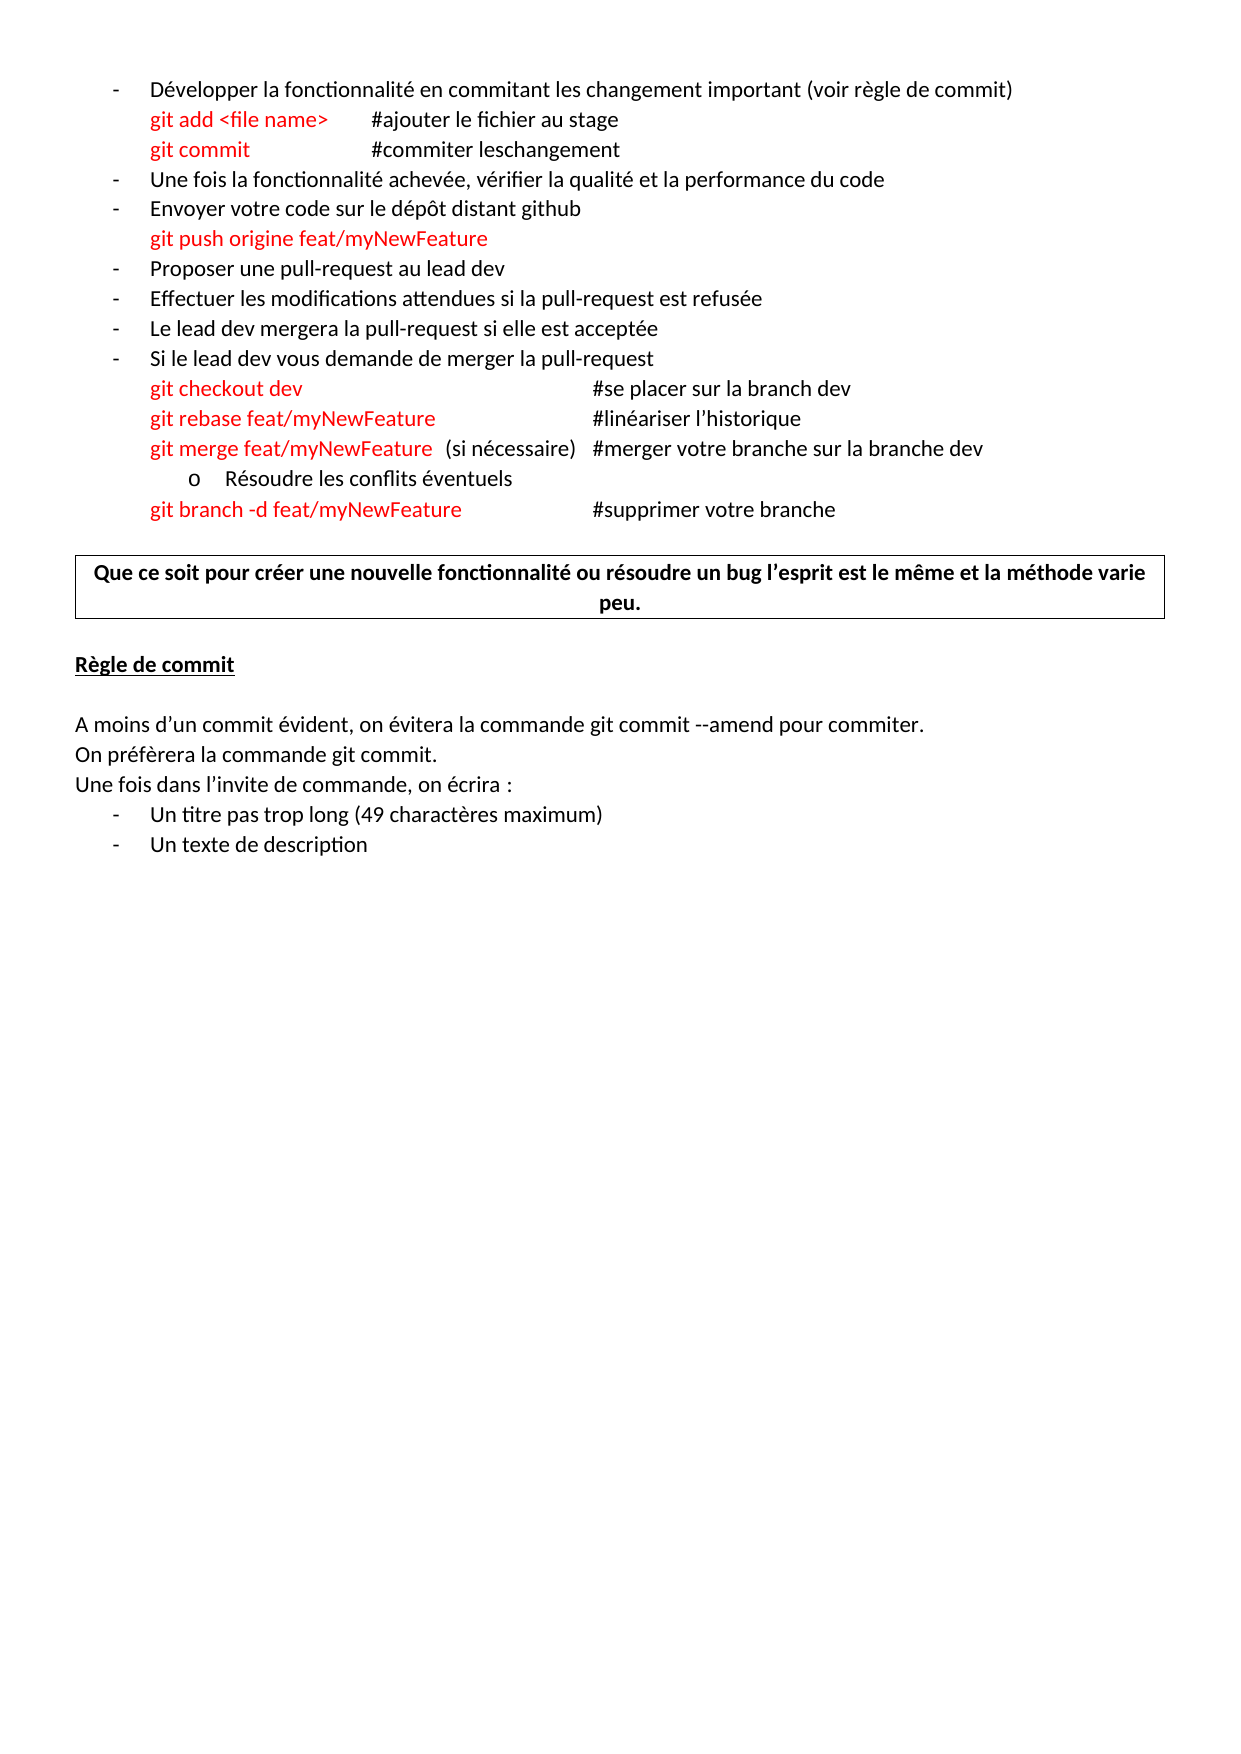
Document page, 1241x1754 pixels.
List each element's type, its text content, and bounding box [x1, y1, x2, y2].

list Résoudre les conflits éventuels [187, 464, 1165, 493]
list Un titre pas trop long (49 charactères maximum) [112, 800, 1165, 828]
list git branch -d feat/myNewFeature #supprimer votre branche [150, 495, 1165, 523]
text Une fois dans l’invite de commande, on écrira : [75, 770, 1165, 798]
list git rebase feat/myNewFeature #linéariser l’historique [150, 404, 1165, 432]
list Envoyer votre code sur le dépôt distant github [112, 194, 1165, 223]
list Effectuer les modifications attendues si la pull-request est refusée [112, 284, 1165, 312]
list Proposer une pull-request au lead dev [112, 254, 1165, 282]
list Une fois la fonctionnalité achevée, vérifier la qualité et la performance du code [112, 165, 1165, 193]
text Que ce soit pour créer une nouvelle fonctionnalité ou résoudre un bug l’esprit est le même et la méthode varie peu. [76, 556, 1164, 618]
list git add <file name> #ajouter le fichier au stage [150, 105, 1165, 133]
list Le lead dev mergera la pull-request si elle est acceptée [112, 314, 1165, 342]
list git checkout dev #se placer sur la branch dev [150, 374, 1165, 402]
list git push origine feat/myNewFeature [150, 224, 1165, 252]
list git commit #commiter leschangement [150, 135, 1165, 163]
list git merge feat/myNewFeature (si nécessaire) #merger votre branche sur la branche dev [150, 434, 1165, 462]
text A moins d’un commit évident, on évitera la commande git commit --amend pour commiter. [75, 710, 1165, 738]
text Règle de commit [75, 651, 1165, 678]
list Développer la fonctionnalité en commitant les changement important (voir règle de commit) [112, 75, 1165, 103]
text On préfèrera la commande git commit. [75, 740, 1165, 768]
list Un texte de description [112, 830, 1165, 858]
list Si le lead dev vous demande de merger la pull-request [112, 344, 1165, 372]
